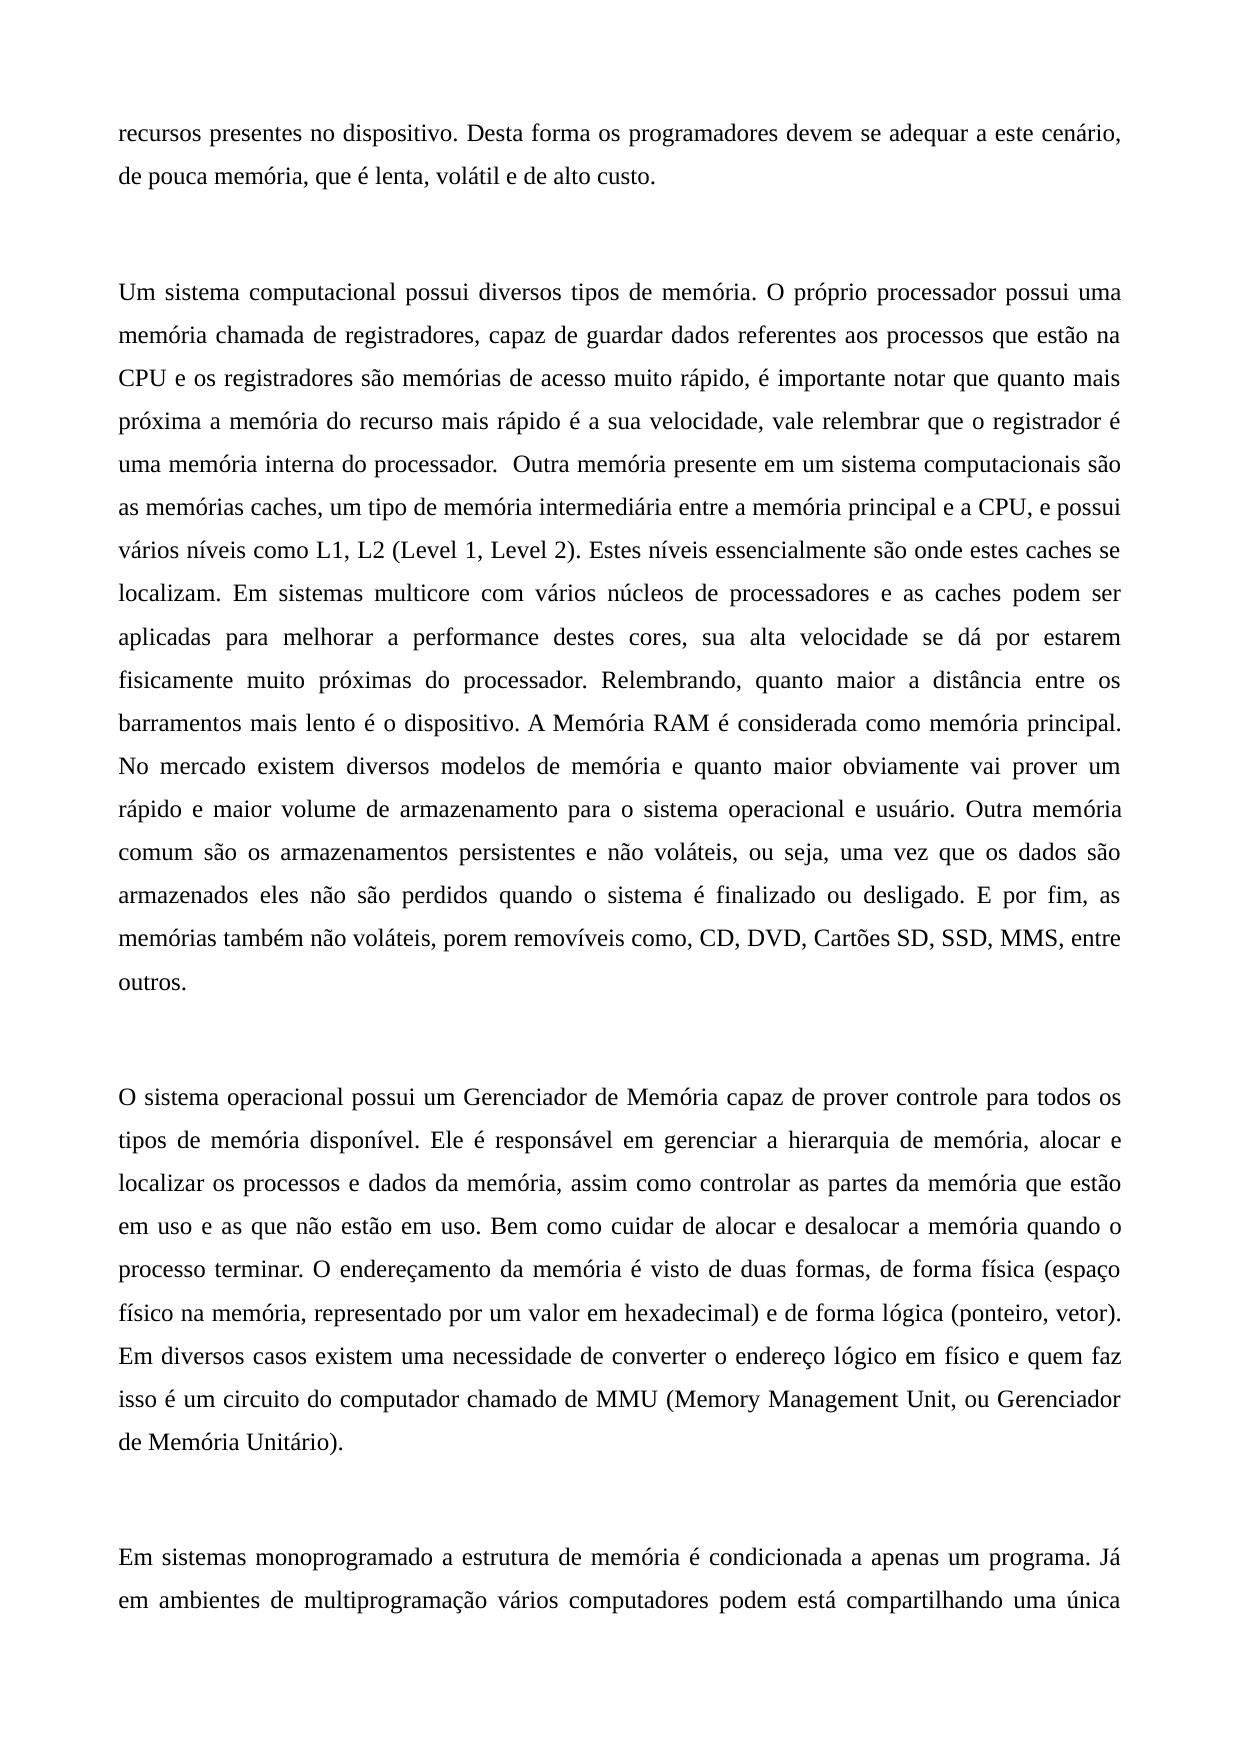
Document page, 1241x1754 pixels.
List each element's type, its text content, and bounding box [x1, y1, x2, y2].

text Em sistemas monoprogramado a estrutura de memória é condicionada a apenas um programa. Já em ambientes de multiprogramação vários computadores podem está compartilhando uma única [118, 1542, 1122, 1614]
text Um sistema computacional possui diversos tipos de memória. O próprio processador possui uma memória chamada de registradores, capaz de guardar dados referentes aos processos que estão na CPU e os registradores são memórias de acesso muito rápido, é importante notar que quanto mais próxima a memória do recurso mais rápido é a sua velocidade, vale relembrar que o registrador é uma memória interna do processador. Outra memória presente em um sistema computacionais são as memórias caches, um tipo de memória intermediária entre a memória principal e a CPU, e possui vários níveis como L1, L2 (Level 1, Level 2). Estes níveis essencialmente são onde estes caches se localizam. Em sistemas multicore com vários núcleos de processadores e as caches podem ser aplicadas para melhorar a performance destes cores, sua alta velocidade se dá por estarem fisicamente muito próximas do processador. Relembrando, quanto maior a distância entre os barramentos mais lento é o dispositivo. A Memória RAM é considerada como memória principal. No mercado existem diversos modelos de memória e quanto maior obviamente vai prover um rápido e maior volume de armazenamento para o sistema operacional e usuário. Outra memória comum são os armazenamentos persistentes e não voláteis, ou seja, uma vez que os dados são armazenados eles não são perdidos quando o sistema é finalizado ou desligado. E por fim, as memórias também não voláteis, porem removíveis como, CD, DVD, Cartões SD, SSD, MMS, entre outros. [118, 277, 1122, 995]
text recursos presentes no dispositivo. Desta forma os programadores devem se adequar a este cenário, de pouca memória, que é lenta, volátil e de alto custo. [118, 118, 1122, 190]
text O sistema operacional possui um Gerenciador de Memória capaz de prover controle para todos os tipos de memória disponível. Ele é responsável em gerenciar a hierarquia de memória, alocar e localizar os processos e dados da memória, assim como controlar as partes da memória que estão em uso e as que não estão em uso. Bem como cuidar de alocar e desalocar a memória quando o processo terminar. O endereçamento da memória é visto de duas formas, de forma física (espaço físico na memória, representado por um valor em hexadecimal) e de forma lógica (ponteiro, vetor). Em diversos casos existem uma necessidade de converter o endereço lógico em físico e quem faz isso é um circuito do computador chamado de MMU (Memory Management Unit, ou Gerenciador de Memória Unitário). [118, 1082, 1122, 1456]
